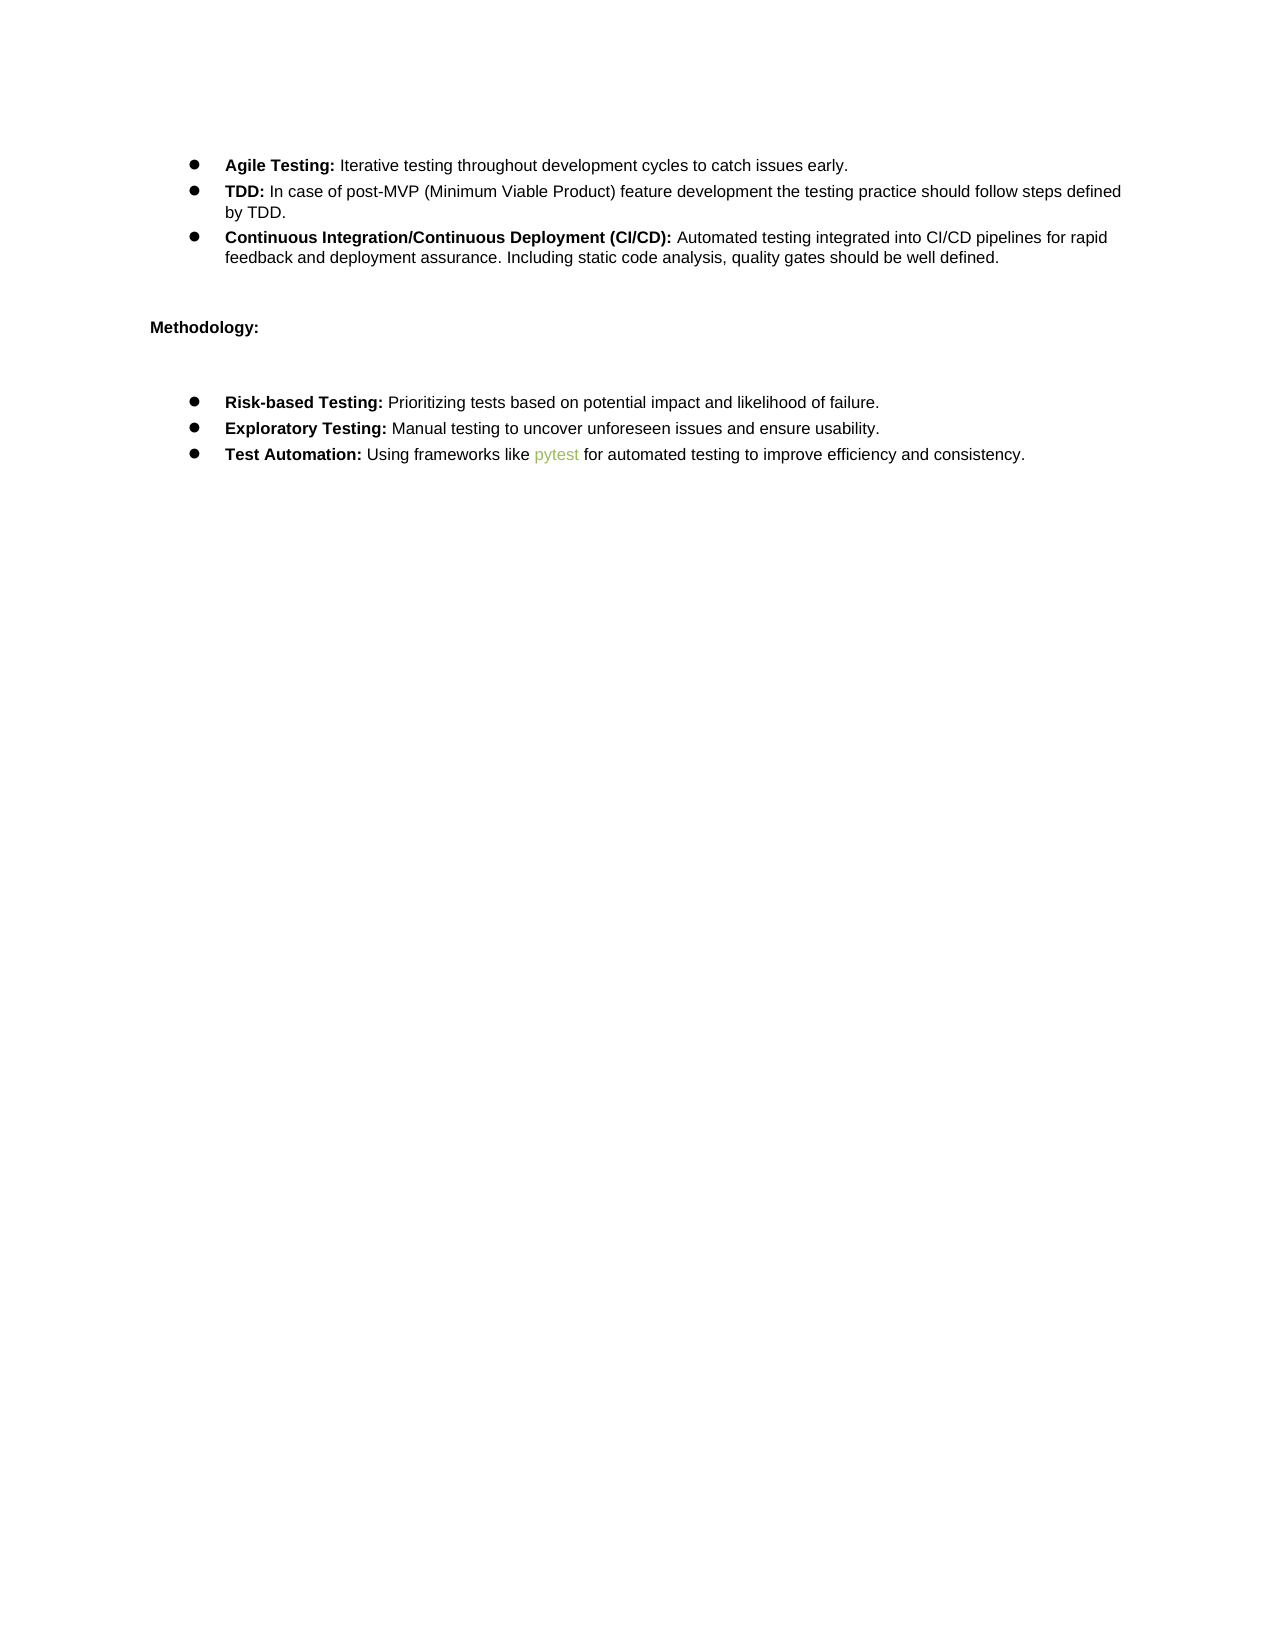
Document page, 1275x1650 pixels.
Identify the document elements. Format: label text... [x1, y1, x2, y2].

list Test Automation: Using frameworks like pytest for automated testing to improve efficiency and consistency. [187, 439, 1125, 466]
list Risk-based Testing: Prioritizing tests based on potential impact and likelihood of failure. [187, 387, 1125, 413]
text Methodology: [150, 317, 1125, 337]
list TDD: In case of post-MVP (Minimum Viable Product) feature development the testing practice should follow steps defined by TDD. [187, 176, 1125, 222]
list Continuous Integration/Continuous Deployment (CI/CD): Automated testing integrated into CI/CD pipelines for rapid feedback and deployment assurance. Including static code analysis, quality gates should be well defined. [187, 222, 1125, 267]
list Agile Testing: Iterative testing throughout development cycles to catch issues early. [187, 150, 1125, 176]
list Exploratory Testing: Manual testing to uncover unforeseen issues and ensure usability. [187, 413, 1125, 439]
